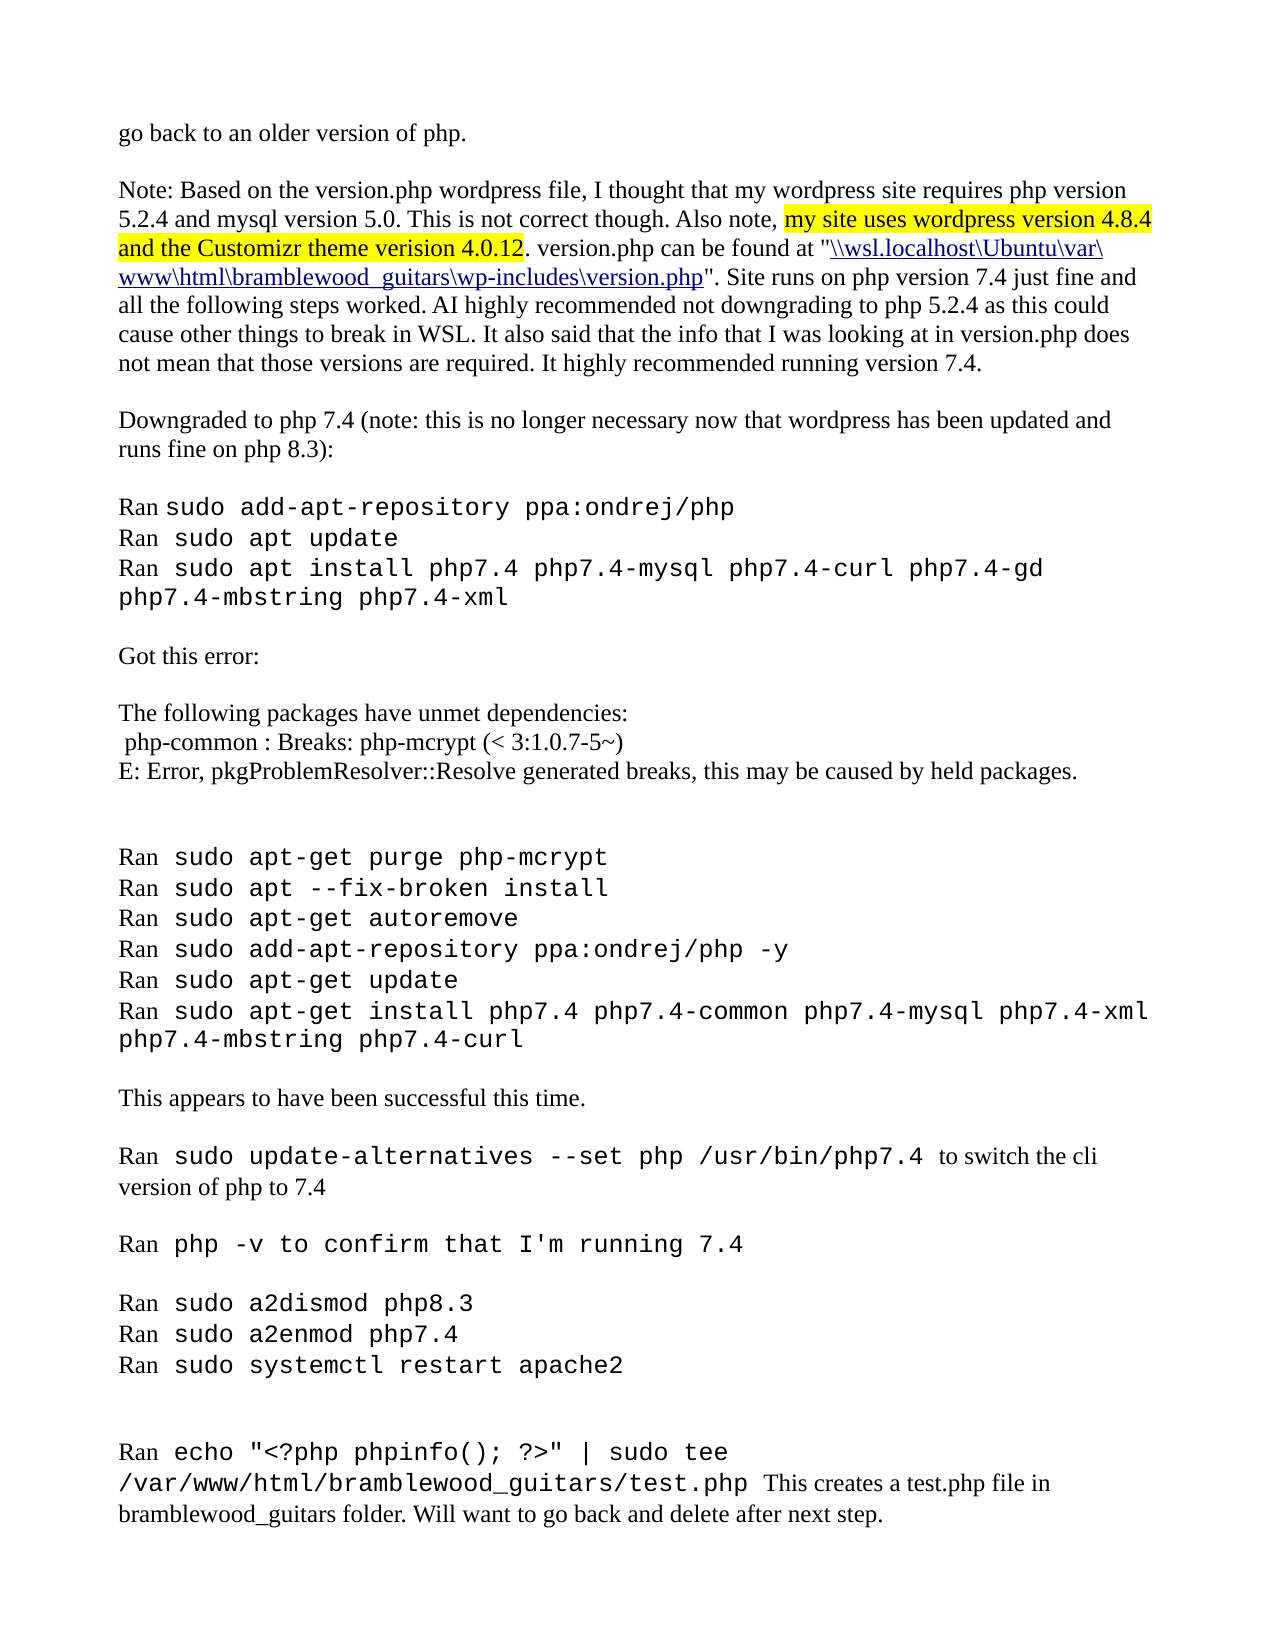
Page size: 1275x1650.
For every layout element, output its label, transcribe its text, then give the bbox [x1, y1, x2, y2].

text Note: Based on the version.php wordpress file, I thought that my wordpress site requires php version 5.2.4 and mysql version 5.0. This is not correct though. Also note, my site uses wordpress version 4.8.4 and the Customizr theme verision 4.0.12. version.php can be found at "\\wsl.localhost\Ubuntu\var\www\html\bramblewood_guitars\wp-includes\version.php". Site runs on php version 7.4 just fine and all the following steps worked. AI highly recommended not downgrading to php 5.2.4 as this could cause other things to break in WSL. It also said that the info that I was looking at in version.php does not mean that those versions are required. It highly recommended running version 7.4. [118, 176, 1157, 377]
text Ran sudo apt update [118, 523, 1157, 553]
text Ran sudo a2enmod php7.4 [118, 1319, 1157, 1350]
text Ran echo "<?php phpinfo(); ?>" | sudo tee /var/www/html/bramblewood_guitars/test.php This creates a test.php file in bramblewood_guitars folder. Will want to go back and delete after next step. [118, 1437, 1157, 1528]
text This appears to have been successful this time. [118, 1083, 1157, 1141]
text Got this error: [118, 641, 1157, 670]
text Ran sudo apt-get purge php-mcrypt [118, 842, 1157, 873]
text Ran php -v to confirm that I'm running 7.4 [118, 1229, 1157, 1260]
text Ran sudo add-apt-repository ppa:ondrej/php [118, 492, 1157, 523]
text Ran sudo add-apt-repository ppa:ondrej/php -y [118, 934, 1157, 965]
text Ran sudo update-alternatives --set php /usr/bin/php7.4 to switch the cli version of php to 7.4 [118, 1141, 1157, 1201]
text Ran sudo apt-get install php7.4 php7.4-common php7.4-mysql php7.4-xml php7.4-mbstring php7.4-curl [118, 996, 1157, 1055]
text E: Error, pkgProblemResolver::Resolve generated breaks, this may be caused by held packages. [118, 756, 1157, 785]
text Ran sudo apt-get update [118, 965, 1157, 996]
text Downgraded to php 7.4 (note: this is no longer necessary now that wordpress has been updated and runs fine on php 8.3): [118, 406, 1157, 463]
text The following packages have unmet dependencies: [118, 698, 1157, 727]
text Ran sudo a2dismod php8.3 [118, 1288, 1157, 1319]
text Ran sudo apt-get autoremove [118, 903, 1157, 934]
text go back to an older version of php. [118, 118, 1157, 147]
text Ran sudo systemctl restart apache2 [118, 1350, 1157, 1381]
text Ran sudo apt --fix-broken install [118, 873, 1157, 903]
text Ran sudo apt install php7.4 php7.4-mysql php7.4-curl php7.4-gd php7.4-mbstring php7.4-xml [118, 553, 1157, 613]
text php-common : Breaks: php-mcrypt (< 3:1.0.7-5~) [118, 727, 1157, 756]
